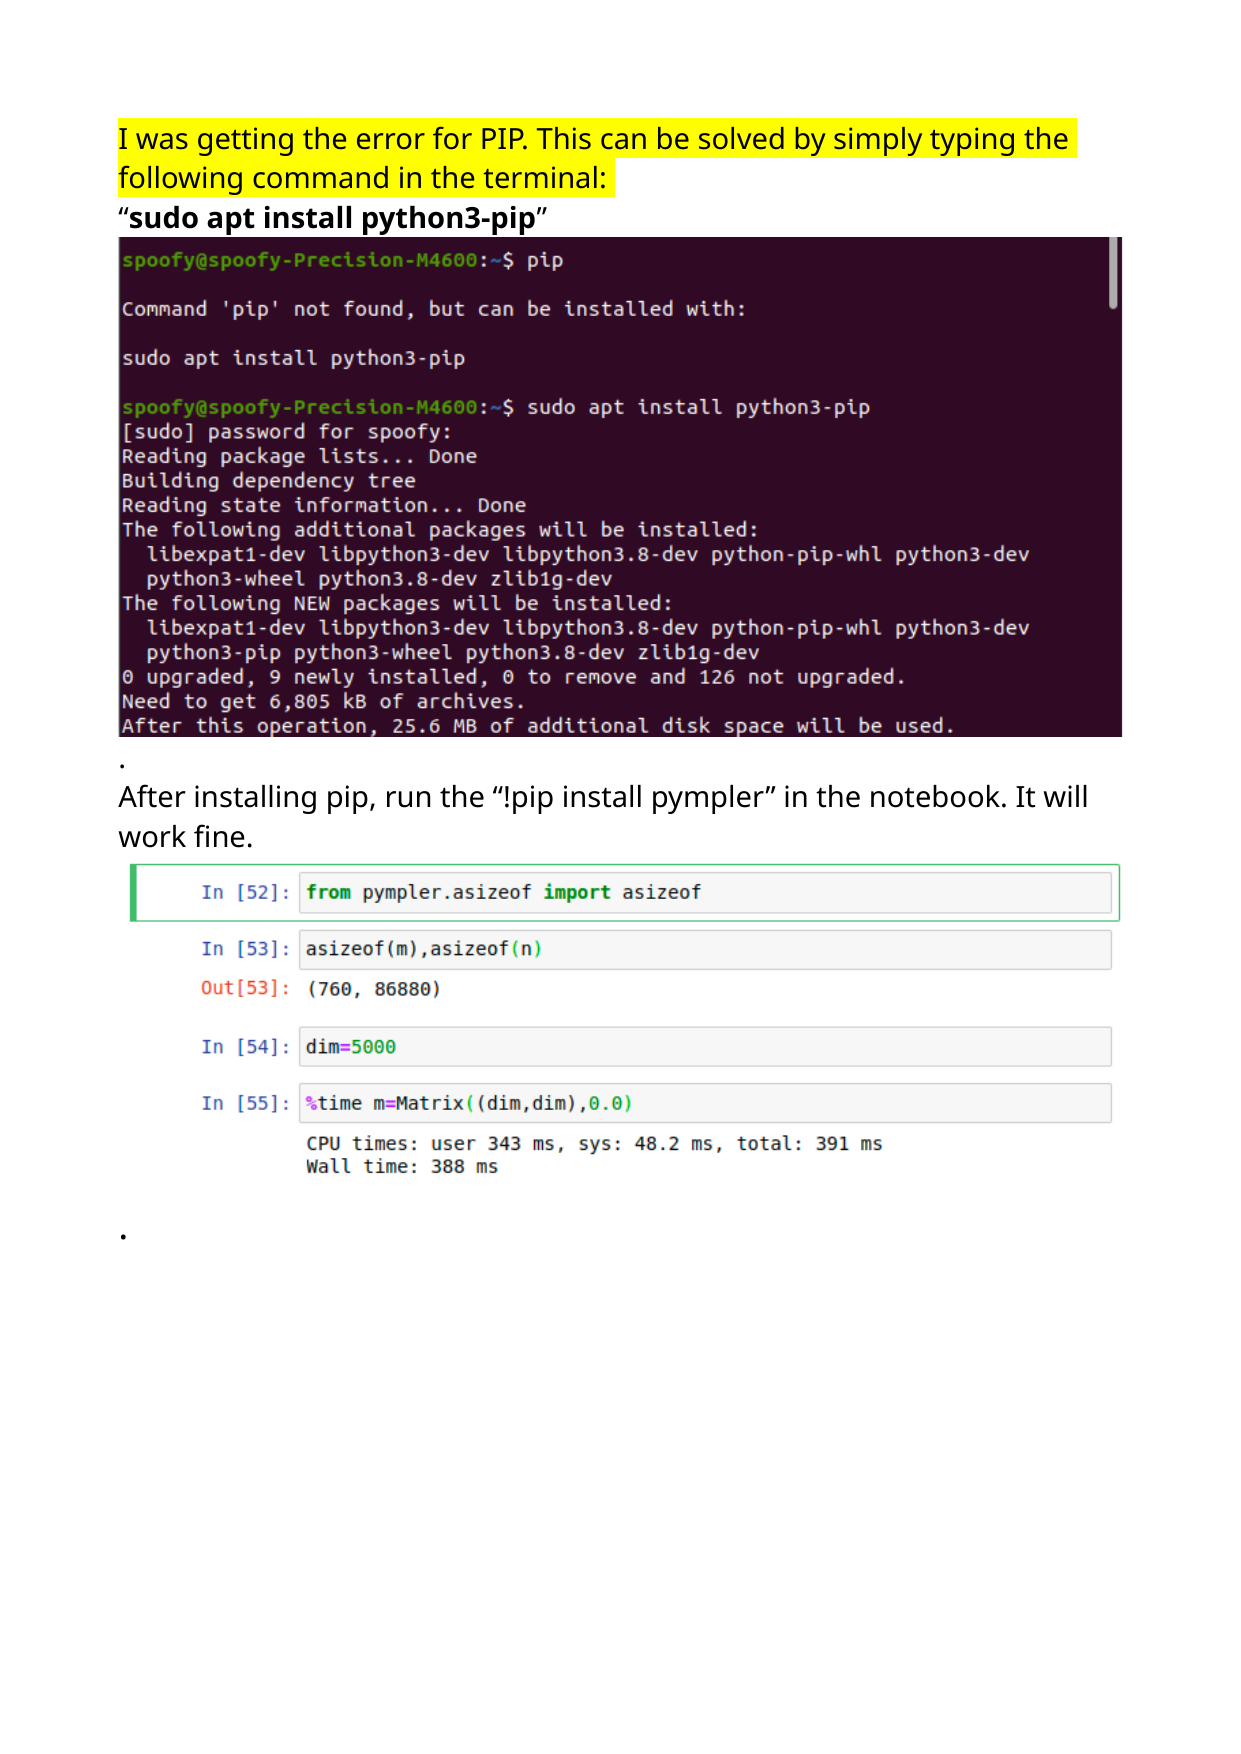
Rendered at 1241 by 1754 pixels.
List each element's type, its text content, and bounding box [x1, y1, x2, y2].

text . [118, 1200, 1122, 1250]
text “sudo apt install python3-pip” [118, 197, 1122, 237]
text I was getting the error for PIP. This can be solved by simply typing the following command in the terminal: [118, 118, 1122, 197]
text . [118, 737, 1122, 777]
picture [118, 237, 1123, 737]
text After installing pip, run the “!pip install pympler” in the notebook. It will work fine. [118, 777, 1122, 856]
picture [118, 856, 1123, 1200]
